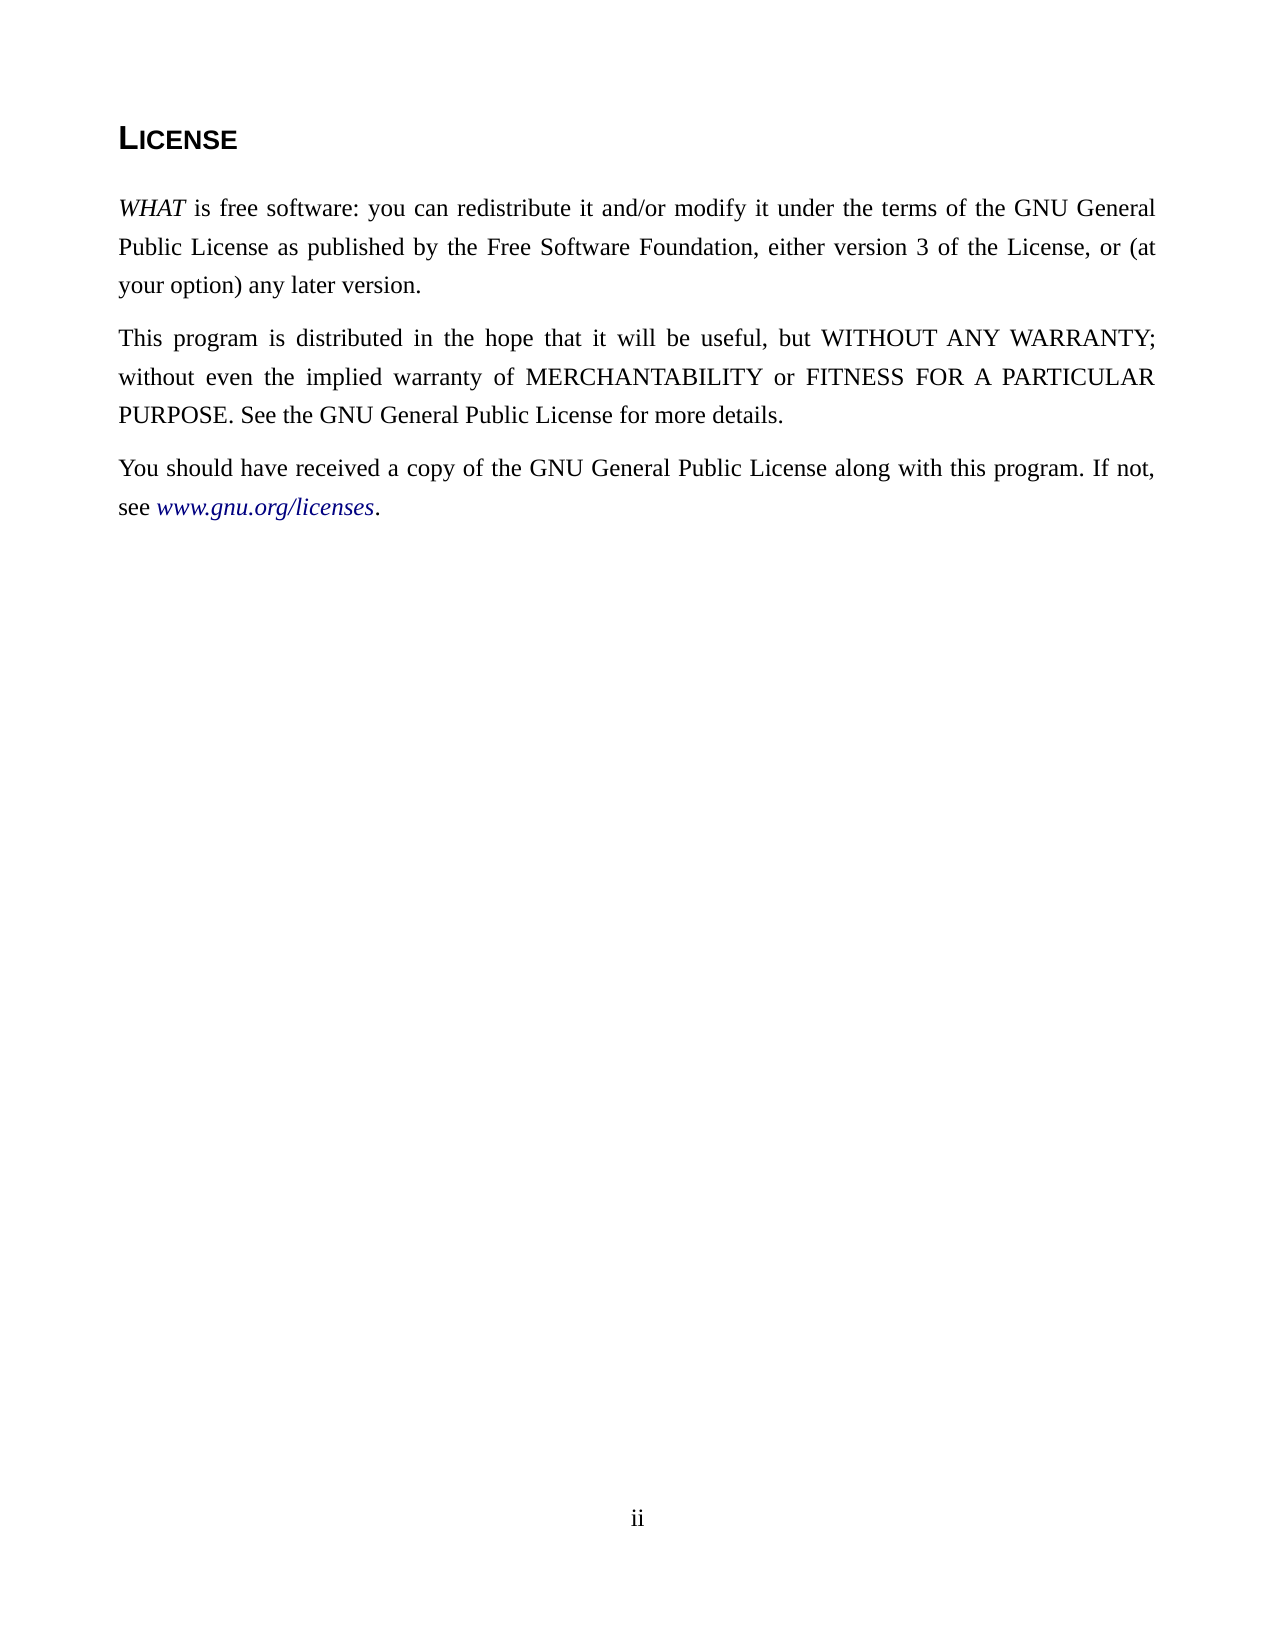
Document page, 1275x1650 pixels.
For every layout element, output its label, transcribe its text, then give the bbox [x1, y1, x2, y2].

title License [118, 118, 1157, 157]
text You should have received a copy of the GNU General Public License along with this program. If not, see www.gnu.org/licenses. [118, 446, 1157, 523]
text This program is distributed in the hope that it will be useful, but WITHOUT ANY WARRANTY; without even the implied warranty of MERCHANTABILITY or FITNESS FOR A PARTICULAR PURPOSE. See the GNU General Public License for more details. [118, 316, 1157, 431]
text WHAT is free software: you can redistribute it and/or modify it under the terms of the GNU General Public License as published by the Free Software Foundation, either version 3 of the License, or (at your option) any later version. [118, 186, 1157, 301]
